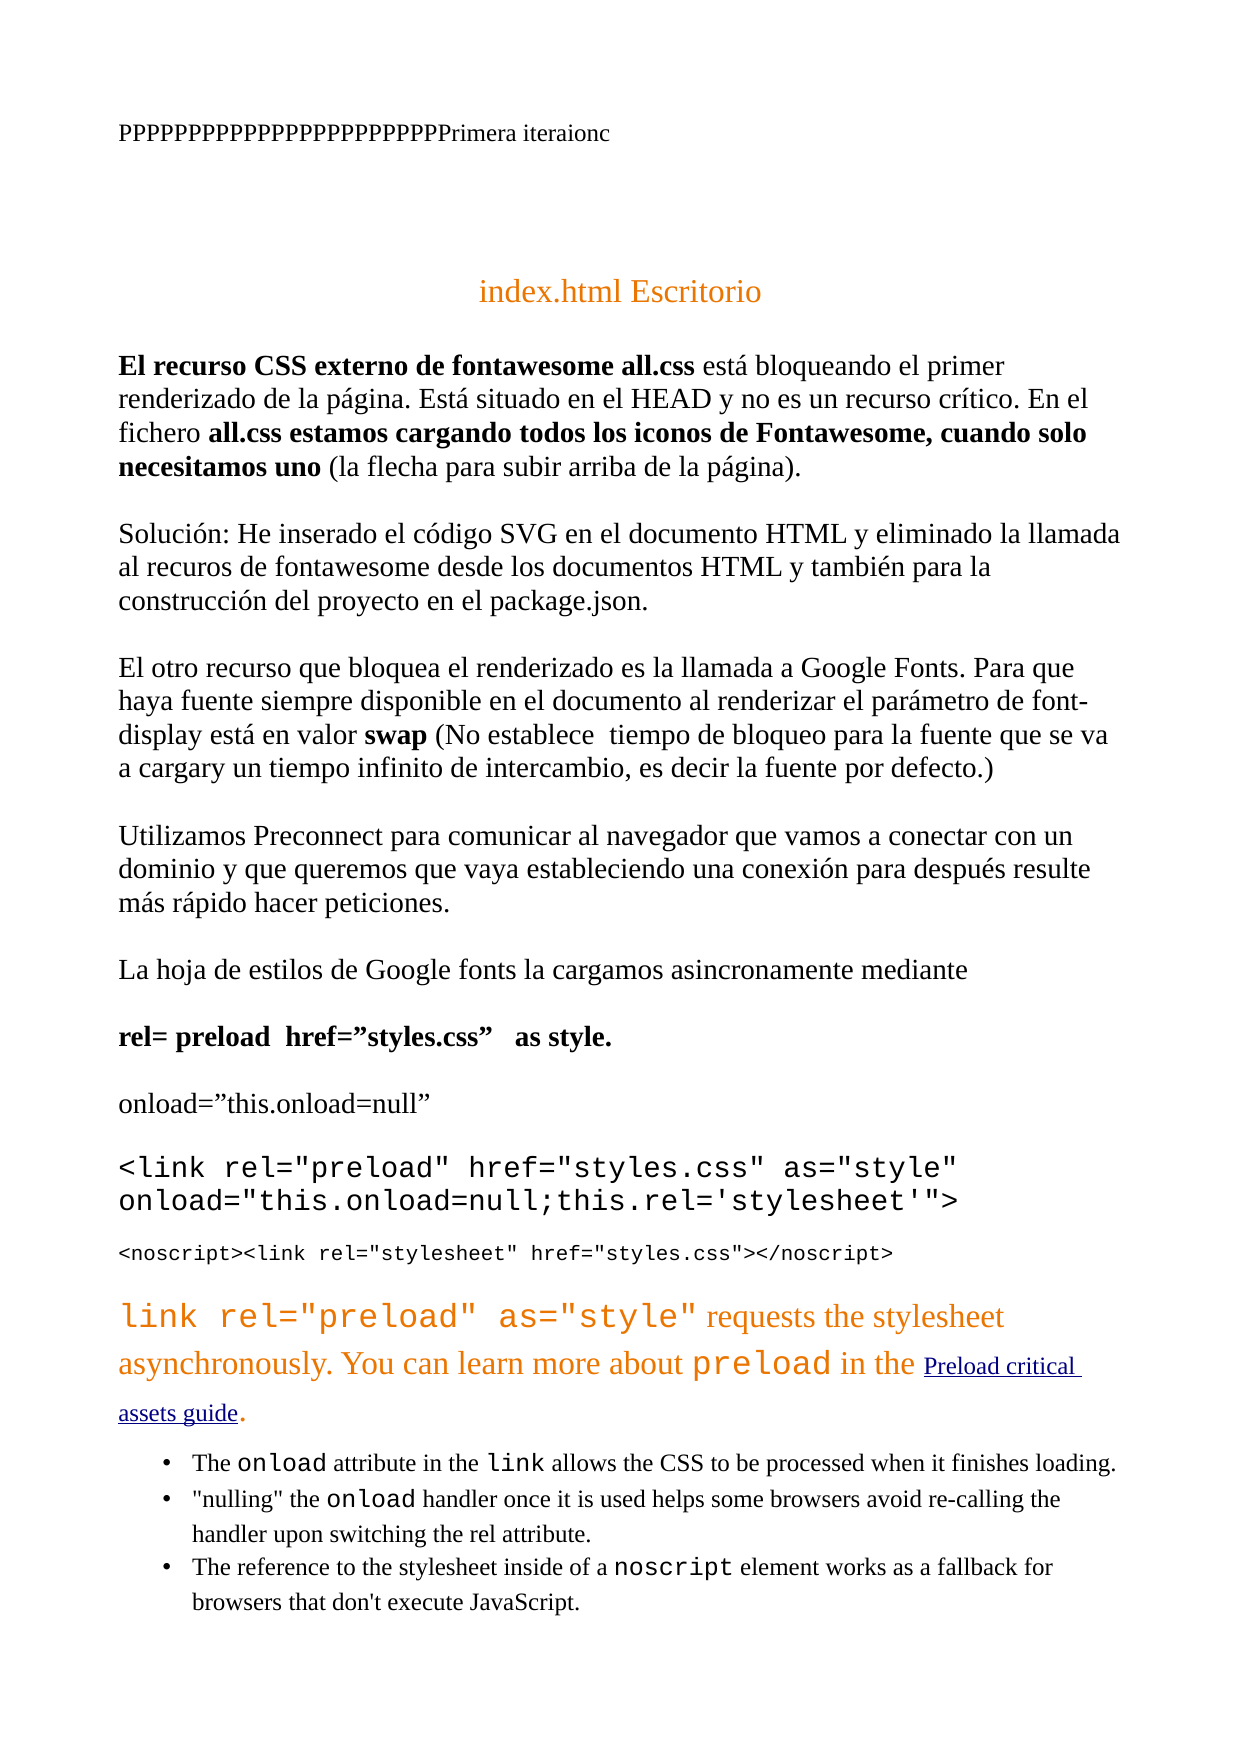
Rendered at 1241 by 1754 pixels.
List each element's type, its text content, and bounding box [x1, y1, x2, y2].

text rel= preload href=”styles.css” as style. [118, 1019, 1122, 1052]
text El otro recurso que bloquea el renderizado es la llamada a Google Fonts. Para que haya fuente siempre disponible en el documento al renderizar el parámetro de font-display está en valor swap (No establece tiempo de bloqueo para la fuente que se va a cargary un tiempo infinito de intercambio, es decir la fuente por defecto.) [118, 650, 1122, 784]
text index.html Escritorio [118, 271, 1122, 310]
text Utilizamos Preconnect para comunicar al navegador que vamos a conectar con un dominio y que queremos que vaya estableciendo una conexión para después resulte más rápido hacer peticiones. [118, 818, 1122, 918]
text <link rel="preload" href="styles.css" as="style" onload="this.onload=null;this.rel='stylesheet'"> [118, 1153, 1122, 1219]
text link rel="preload" as="style" requests the stylesheet asynchronously. You can learn more about preload in the Preload critical assets guide. [118, 1296, 1122, 1428]
list "nulling" the onload handler once it is used helps some browsers avoid re-calling the handler upon switching the rel attribute. [162, 1484, 1122, 1548]
text <noscript><link rel="stylesheet" href="styles.css"></noscript> [118, 1243, 1122, 1266]
list The reference to the stylesheet inside of a noscript element works as a fallback for browsers that don't execute JavaScript. [162, 1552, 1122, 1616]
text onload=”this.onload=null” [118, 1086, 1122, 1119]
text Solución: He inserado el código SVG en el documento HTML y eliminado la llamada al recuros de fontawesome desde los documentos HTML y también para la construcción del proyecto en el package.json. [118, 516, 1122, 616]
text PPPPPPPPPPPPPPPPPPPPPPPPrimera iteraionc [118, 118, 1122, 147]
text La hoja de estilos de Google fonts la cargamos asincronamente mediante [118, 952, 1122, 985]
list The onload attribute in the link allows the CSS to be processed when it finishes loading. [162, 1448, 1122, 1479]
text El recurso CSS externo de fontawesome all.css está bloqueando el primer renderizado de la página. Está situado en el HEAD y no es un recurso crítico. En el fichero all.css estamos cargando todos los iconos de Fontawesome, cuando solo necesitamos uno (la flecha para subir arriba de la página). [118, 348, 1122, 482]
